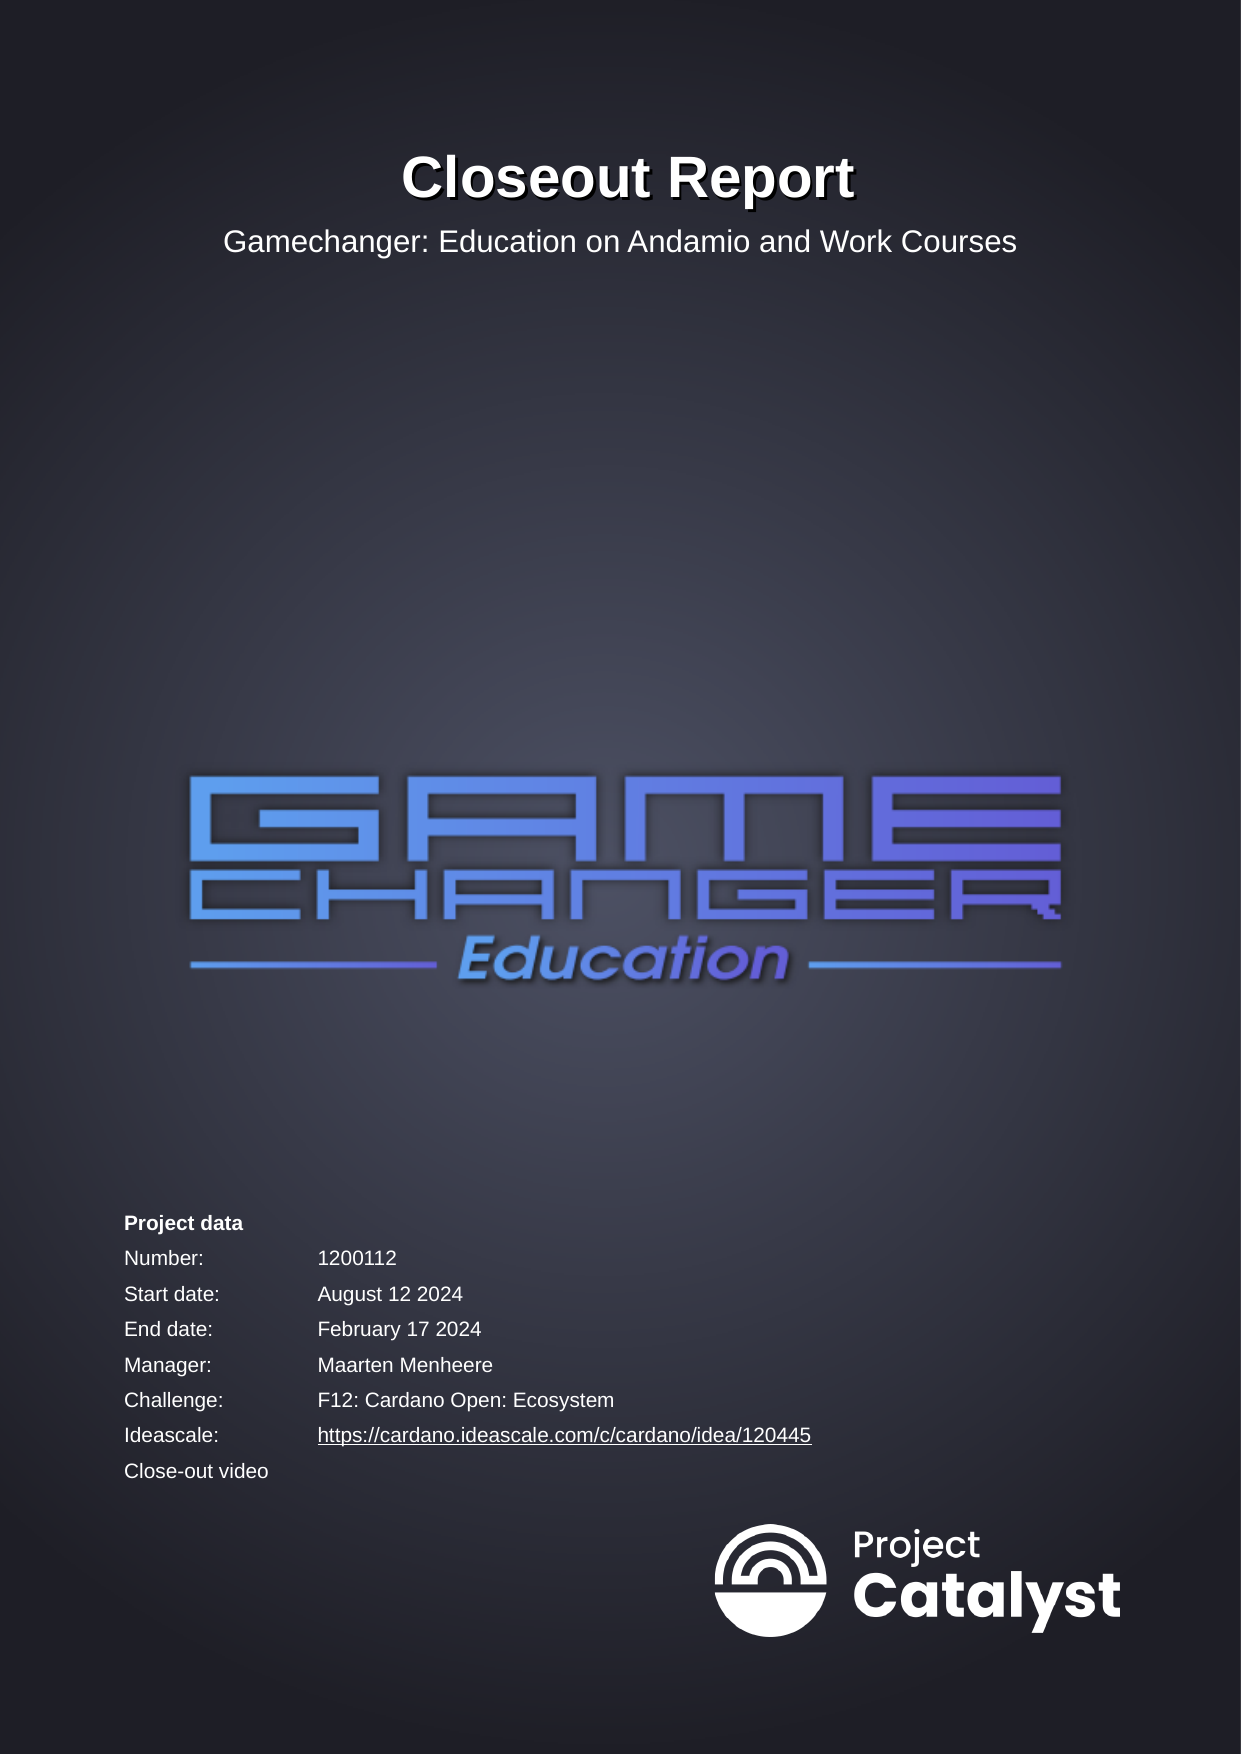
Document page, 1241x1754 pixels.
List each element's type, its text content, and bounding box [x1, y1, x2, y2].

table_cell Close-out video [118, 1453, 311, 1488]
table_cell https://cardano.ideascale.com/c/cardano/idea/120445 [311, 1418, 1122, 1453]
table_header Project data [118, 1205, 1122, 1240]
text Gamechanger: Education on Andamio and Work Courses [118, 223, 1122, 259]
table_cell February 17 2024 [311, 1311, 1122, 1347]
table_cell [311, 1453, 1122, 1488]
title Closeout Report [118, 143, 1122, 210]
table_cell Maarten Menheere [311, 1347, 1122, 1382]
table_cell Challenge: [118, 1382, 311, 1417]
table_cell F12: Cardano Open: Ecosystem [311, 1382, 1122, 1417]
table_cell Start date: [118, 1276, 311, 1311]
table_cell End date: [118, 1311, 311, 1347]
table_cell August 12 2024 [311, 1276, 1122, 1311]
table_cell Ideascale: [118, 1418, 311, 1453]
table_cell 1200112 [311, 1240, 1122, 1276]
table_cell Number: [118, 1240, 311, 1276]
picture [714, 1524, 1120, 1637]
table_cell Manager: [118, 1347, 311, 1382]
